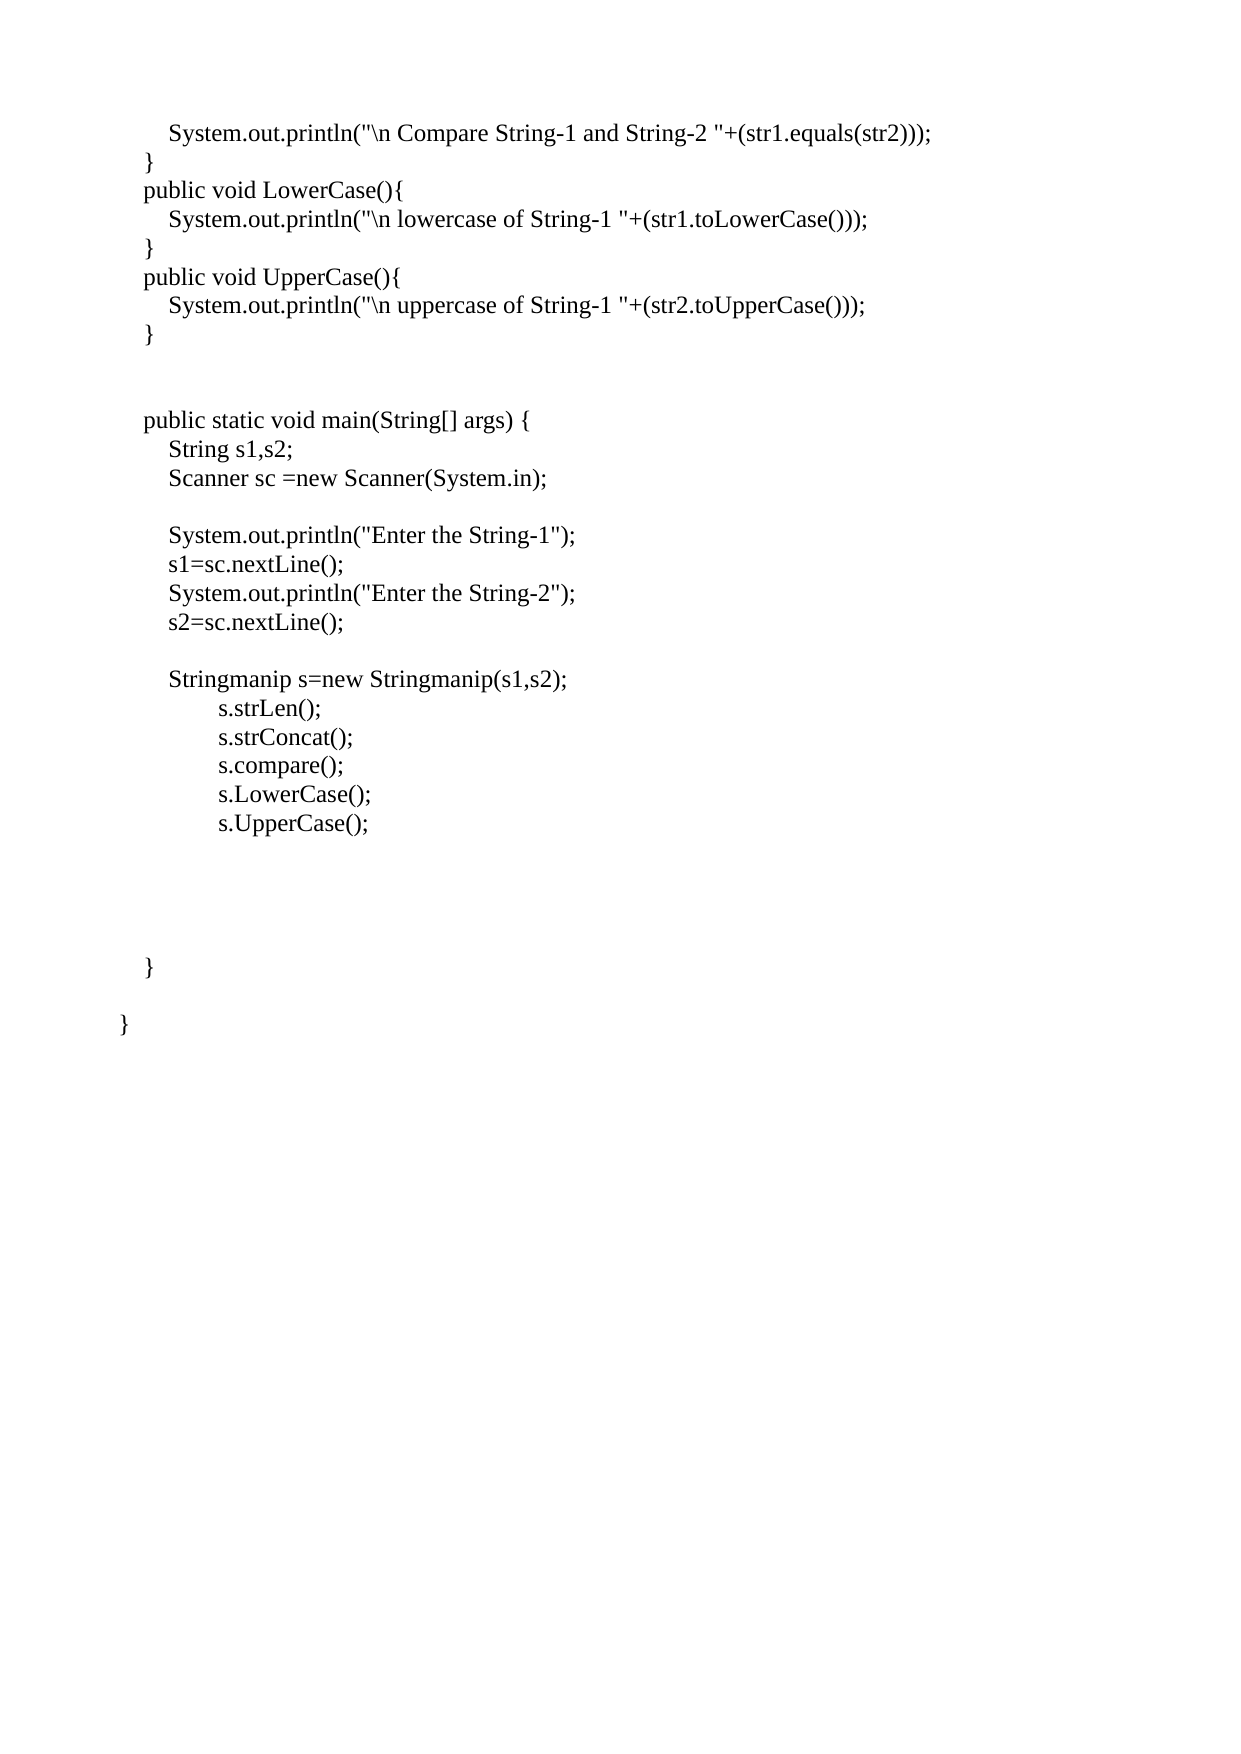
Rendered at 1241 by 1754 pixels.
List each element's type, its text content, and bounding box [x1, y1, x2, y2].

text System.out.println("Enter the String-2"); [118, 578, 1122, 607]
text s.compare(); [118, 751, 1122, 779]
text } [118, 147, 1122, 176]
text System.out.println("\n Compare String-1 and String-2 "+(str1.equals(str2))); [118, 118, 1122, 147]
text s.UpperCase(); [118, 808, 1122, 837]
text } [118, 952, 1122, 981]
text s.strConcat(); [118, 722, 1122, 751]
text Scanner sc =new Scanner(System.in); [118, 463, 1122, 492]
text String s1,s2; [118, 434, 1122, 463]
text s2=sc.nextLine(); [118, 607, 1122, 636]
text public void UpperCase(){ [118, 262, 1122, 291]
text s.strLen(); [118, 693, 1122, 722]
text } [118, 319, 1122, 348]
text System.out.println("\n uppercase of String-1 "+(str2.toUpperCase())); [118, 291, 1122, 319]
text public static void main(String[] args) { [118, 406, 1122, 434]
text System.out.println("\n lowercase of String-1 "+(str1.toLowerCase())); [118, 204, 1122, 233]
text System.out.println("Enter the String-1"); [118, 521, 1122, 549]
text Stringmanip s=new Stringmanip(s1,s2); [118, 664, 1122, 693]
text public void LowerCase(){ [118, 176, 1122, 204]
text s.LowerCase(); [118, 779, 1122, 808]
text s1=sc.nextLine(); [118, 549, 1122, 578]
text } [118, 1009, 1122, 1038]
text } [118, 233, 1122, 262]
